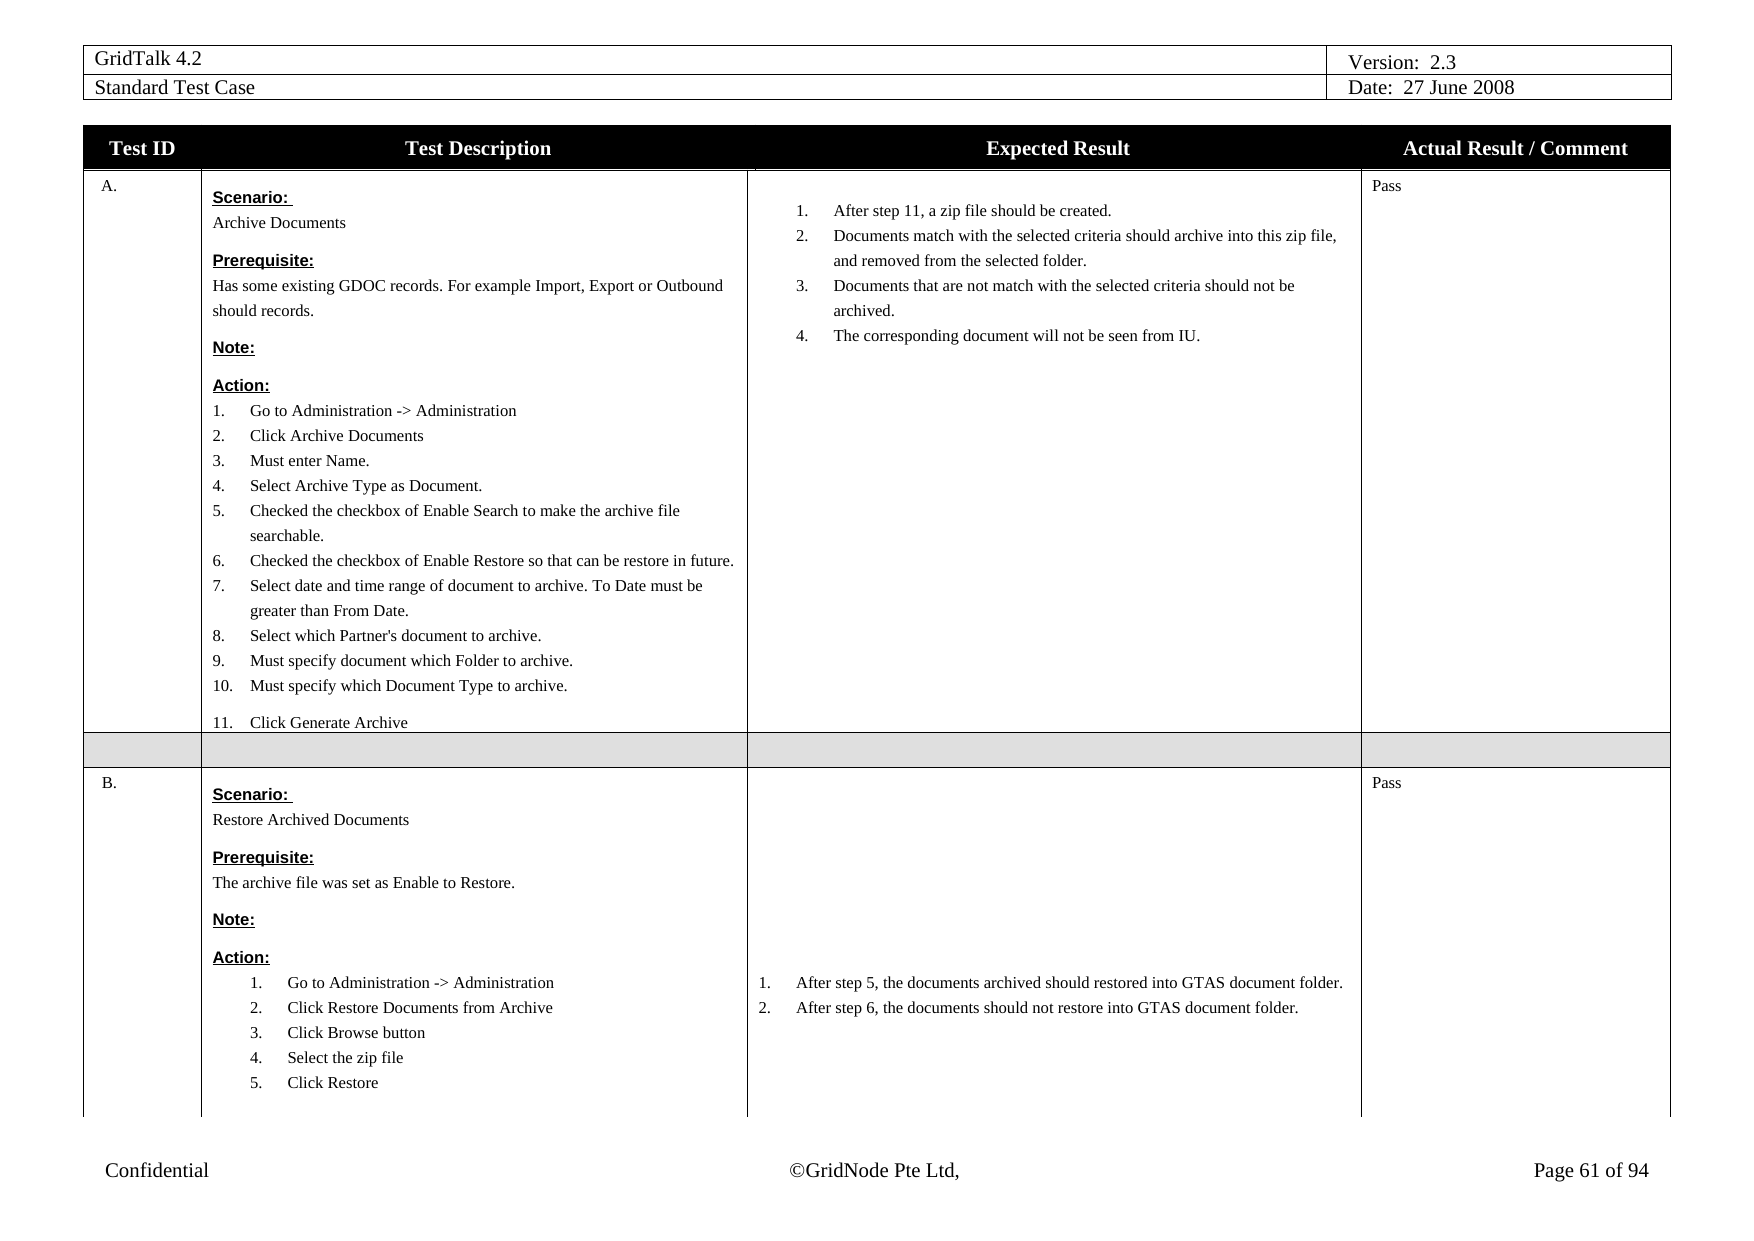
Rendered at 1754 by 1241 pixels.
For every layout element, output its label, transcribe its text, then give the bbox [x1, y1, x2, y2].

table_cell [84, 733, 201, 767]
table_cell [748, 733, 1361, 767]
table_cell [1362, 967, 1670, 1117]
table_cell [84, 171, 201, 732]
table_header Actual Result / Comment [1362, 125, 1670, 169]
table_cell [202, 733, 747, 767]
table_header Test Description [202, 125, 755, 169]
table_cell Pass [1362, 768, 1670, 967]
table_header Expected Result [756, 125, 1361, 169]
table_cell Pass [1362, 171, 1670, 732]
table_cell Scenario: Restore Archived Documents Prerequisite: The archive file was set as Enable to Restore. Note: Action: [202, 768, 747, 967]
table_cell [1362, 733, 1670, 767]
table_cell [84, 768, 201, 967]
table_cell After step 11, a zip file should be created. Documents match with the selected criteria should archive into this zip file, and removed from the selected folder. Documents that are not match with the selected criteria should not be archived. The corresponding document will not be seen from IU. [748, 171, 1361, 732]
table_cell [84, 967, 201, 1117]
table_header Test ID [84, 125, 201, 169]
table_cell Scenario: Archive Documents Prerequisite: Has some existing GDOC records. For example Import, Export or Outbound should records. Note: Action: Go to Administration -> Administration Click Archive Documents Must enter Name. Select Archive Type as Document. Checked the checkbox of Enable Search to make the archive file searchable. Checked the checkbox of Enable Restore so that can be restore in future. Select date and time range of document to archive. To Date must be greater than From Date. Select which Partner's document to archive. Must specify document which Folder to archive. Must specify which Document Type to archive. Click Generate Archive [202, 171, 747, 732]
table_cell After step 5, the documents archived should restored into GTAS document folder. After step 6, the documents should not restore into GTAS document folder. [748, 967, 1361, 1117]
table_cell [748, 768, 1361, 967]
table_cell Go to Administration -> Administration Click Restore Documents from Archive Click Browse button Select the zip file Click Restore [202, 967, 747, 1117]
